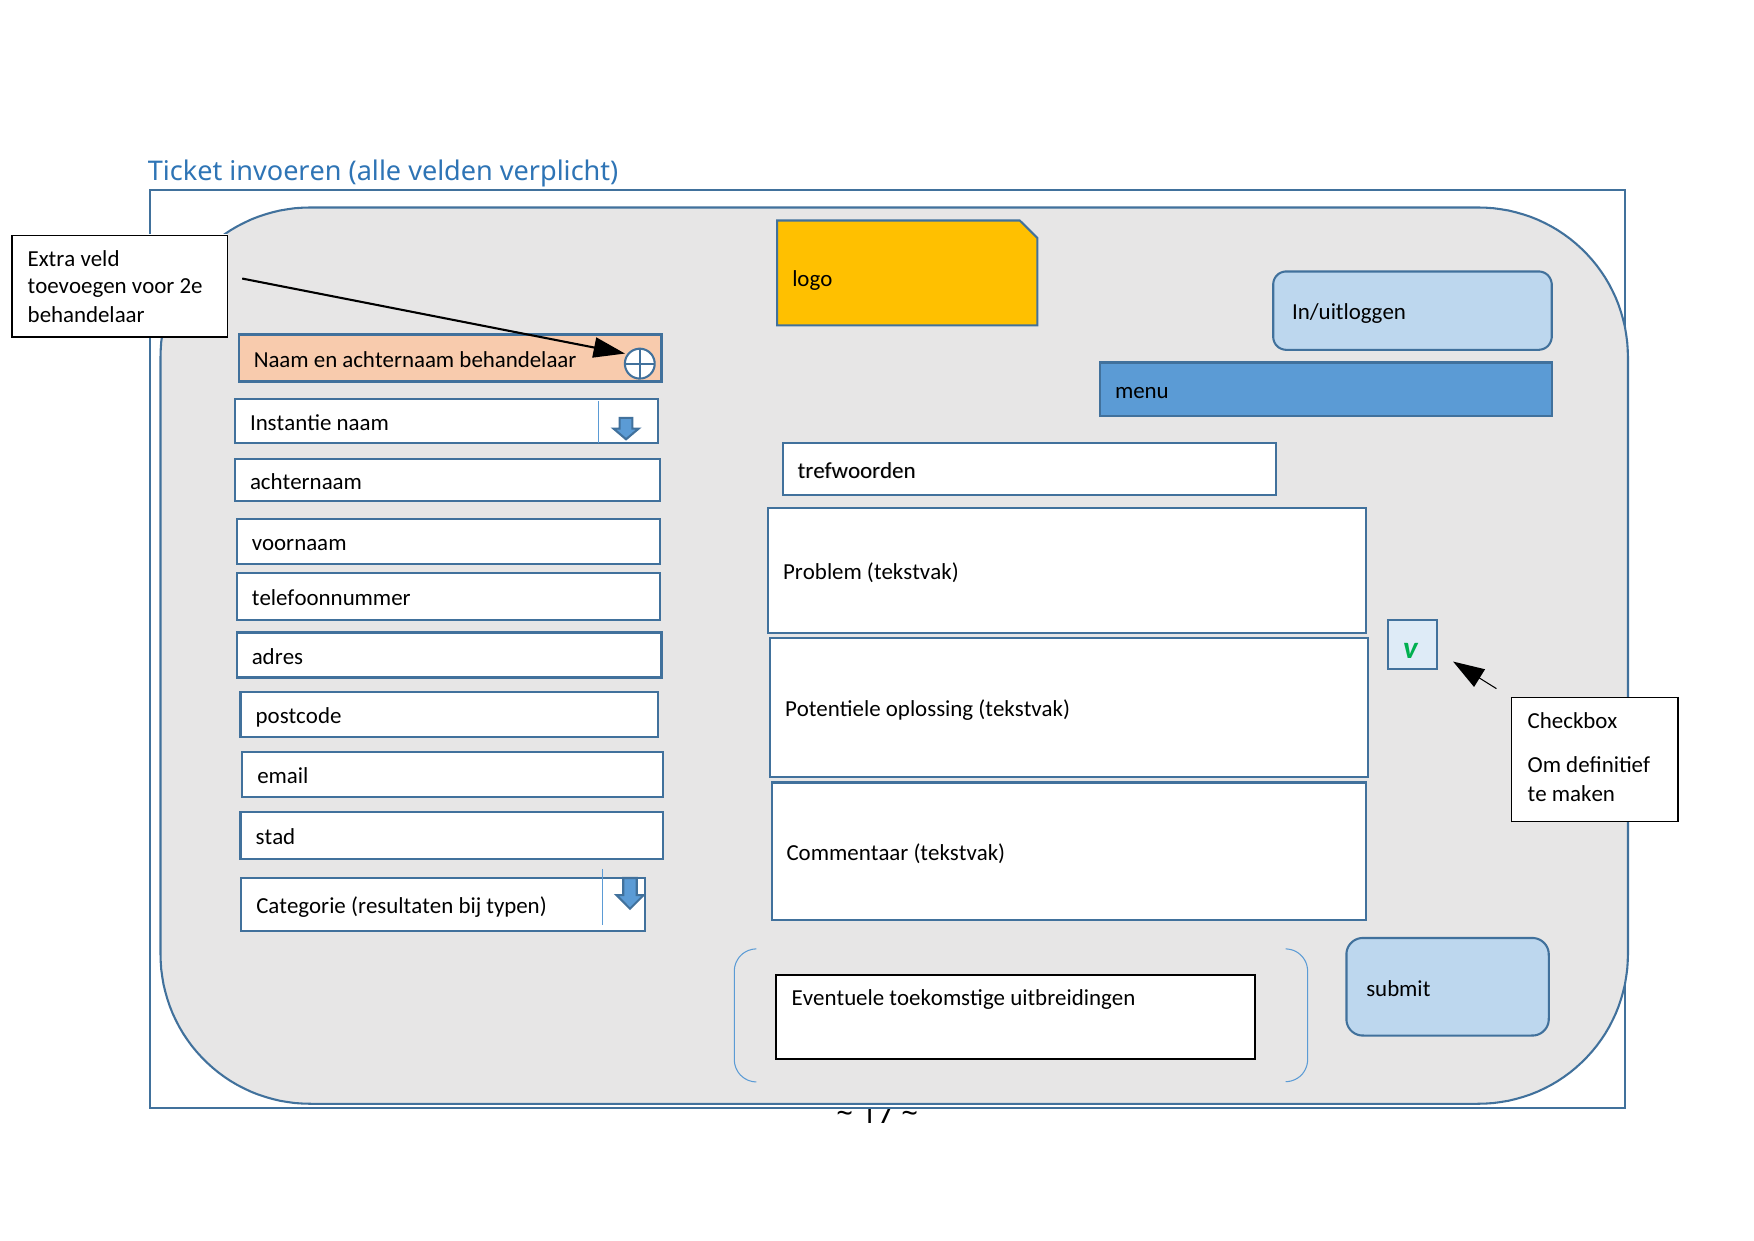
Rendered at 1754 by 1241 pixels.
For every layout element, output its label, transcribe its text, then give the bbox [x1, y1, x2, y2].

text Om definitief te maken [1527, 751, 1662, 807]
text Checkbox [1527, 706, 1662, 734]
text Extra veld toevoegen voor 2e behandelaar [27, 244, 212, 328]
text Eventuele toekomstige uitbreidingen [791, 983, 1239, 1011]
subtitle Ticket invoeren (alle velden verplicht) [148, 152, 1606, 189]
